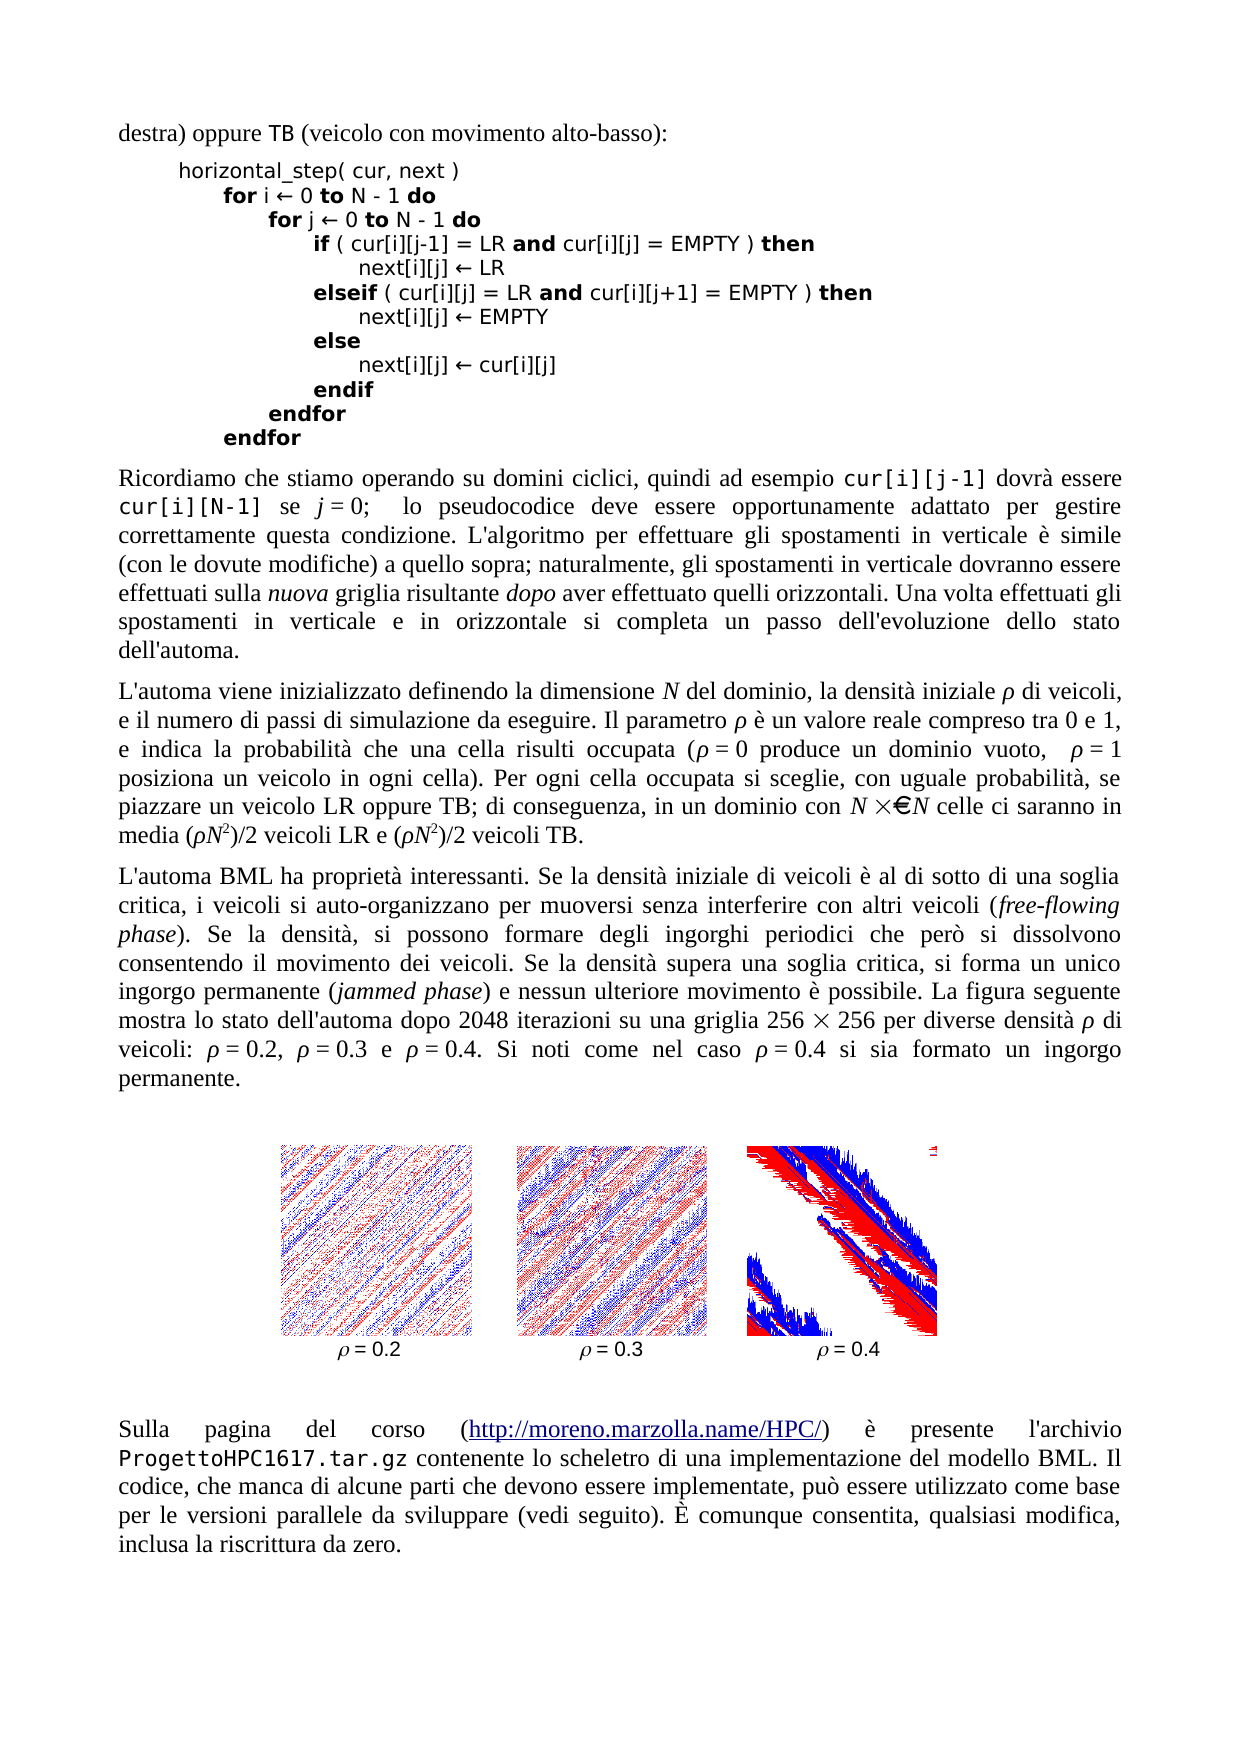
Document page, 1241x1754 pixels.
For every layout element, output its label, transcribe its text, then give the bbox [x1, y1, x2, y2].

text elseif ( cur[i][j] = LR and cur[i][j+1] = EMPTY ) then [178, 281, 1122, 305]
text L'automa BML ha proprietà interessanti. Se la densità iniziale di veicoli è al di sotto di una soglia critica, i veicoli si auto-organizzano per muoversi senza interferire con altri veicoli (free-flowing phase). Se la densità, si possono formare degli ingorghi periodici che però si dissolvono consentendo il movimento dei veicoli. Se la densità supera una soglia critica, si forma un unico ingorgo permanente (jammed phase) e nessun ulteriore movimento è possibile. La figura seguente mostra lo stato dell'automa dopo 2048 iterazioni su una griglia 256  256 per diverse densità ρ di veicoli: ρ = 0.2, ρ = 0.3 e ρ = 0.4. Si noti come nel caso ρ = 0.4 si sia formato un ingorgo permanente. [118, 861, 1122, 1091]
text L'automa viene inizializzato definendo la dimensione N del dominio, la densità iniziale ρ di veicoli, e il numero di passi di simulazione da eseguire. Il parametro ρ è un valore reale compreso tra 0 e 1, e indica la probabilità che una cella risulti occupata (ρ = 0 produce un dominio vuoto, ρ = 1 posiziona un veicolo in ogni cella). Per ogni cella occupata si sceglie, con uguale probabilità, se piazzare un veicolo LR oppure TB; di conseguenza, in un dominio con N ´ N celle ci saranno in media (ρN2)/2 veicoli LR e (ρN2)/2 veicoli TB. [118, 676, 1122, 849]
text Sulla pagina del corso (http://moreno.marzolla.name/HPC/) è presente l'archivio ProgettoHPC1617.tar.gz contenente lo scheletro di una implementazione del modello BML. Il codice, che manca di alcune parti che devono essere implementate, può essere utilizzato come base per le versioni parallele da sviluppare (vedi seguito). È comunque consentita, qualsiasi modifica, inclusa la riscrittura da zero. [118, 1414, 1122, 1558]
text endif [178, 378, 1122, 402]
text next[i][j] ← cur[i][j] [178, 353, 1122, 378]
text for j ← 0 to N - 1 do [178, 208, 1122, 232]
text horizontal_step( cur, next ) [178, 159, 1122, 184]
text next[i][j] ← EMPTY [178, 305, 1122, 329]
text else [178, 329, 1122, 353]
text endfor [178, 402, 1122, 426]
text for i ← 0 to N - 1 do [178, 184, 1122, 208]
text Ricordiamo che stiamo operando su domini ciclici, quindi ad esempio cur[i][j-1] dovrà essere cur[i][N-1] se j = 0; lo pseudocodice deve essere opportunamente adattato per gestire correttamente questa condizione. L'algoritmo per effettuare gli spostamenti in verticale è simile (con le dovute modifiche) a quello sopra; naturalmente, gli spostamenti in verticale dovranno essere effettuati sulla nuova griglia risultante dopo aver effettuato quelli orizzontali. Una volta effettuati gli spostamenti in verticale e in orizzontale si completa un passo dell'evoluzione dello stato dell'automa. [118, 463, 1122, 664]
text destra) oppure TB (veicolo con movimento alto-basso): [118, 118, 1122, 147]
text endfor [178, 426, 1122, 451]
text if ( cur[i][j-1] = LR and cur[i][j] = EMPTY ) then [178, 232, 1122, 256]
text next[i][j] ← LR [178, 256, 1122, 281]
